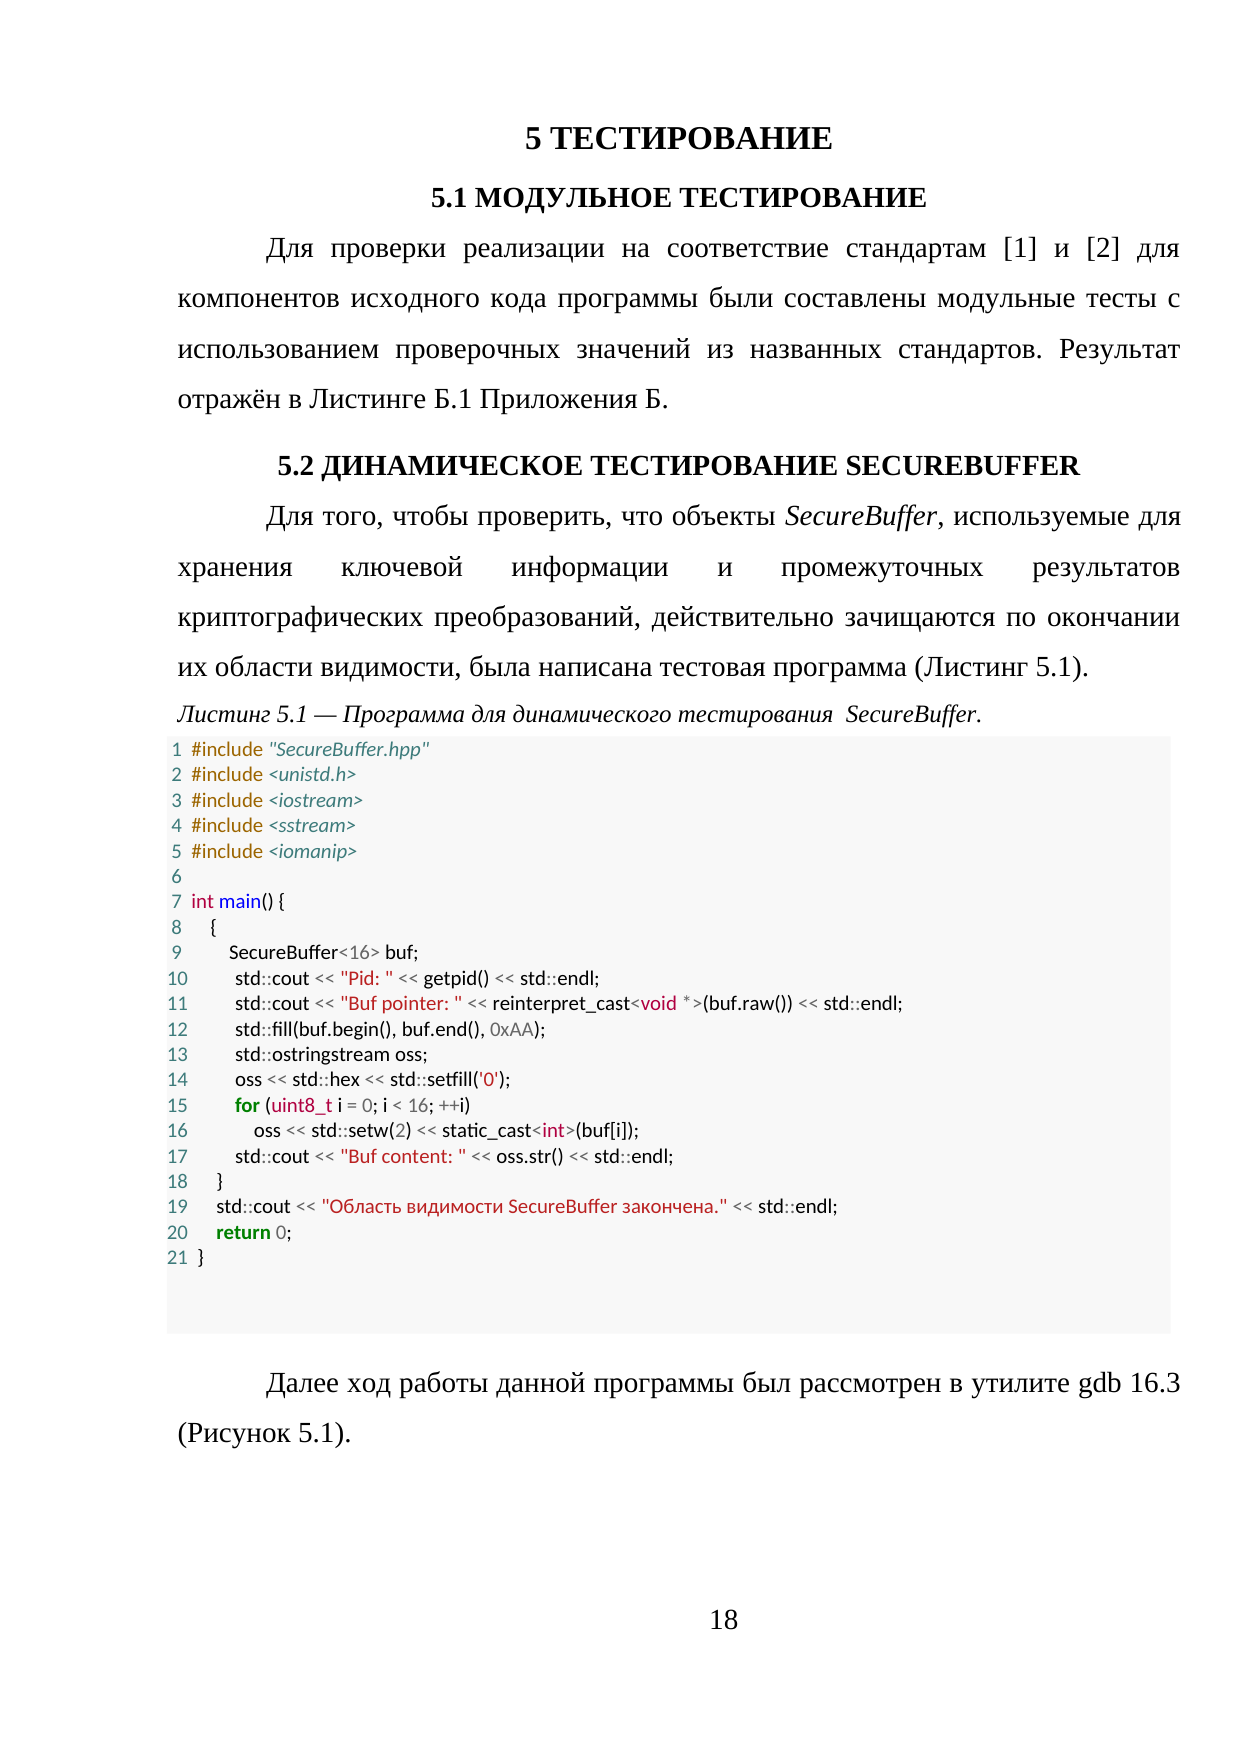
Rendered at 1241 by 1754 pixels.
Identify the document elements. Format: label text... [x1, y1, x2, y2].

text Для того, чтобы проверить, что объекты SecureBuffer, используемые для хранения ключевой информации и промежуточных результатов криптографических преобразований, действительно зачищаются по окончании их области видимости, была написана тестовая программа (Листинг 5.1). [177, 498, 1181, 683]
text Для проверки реализации на соответствие стандартам [1] и [2] для компонентов исходного кода программы были составлены модульные тесты с использованием проверочных значений из названных стандартов. Результат отражён в Листинге Б.1 Приложения Б. [177, 230, 1181, 414]
text Листинг 5.1 — Программа для динамического тестирования SecureBuffer. [177, 699, 1181, 728]
text Далее ход работы данной программы был рассмотрен в утилите gdb 16.3 (Рисунок 5.1). [177, 743, 1181, 1449]
subtitle 5.1 МОДУЛЬНОЕ ТЕСТИРОВАНИЕ [177, 180, 1181, 213]
subtitle 5 ТЕСТИРОВАНИЕ [177, 118, 1181, 156]
subtitle 5.2 ДИНАМИЧЕСКОЕ ТЕСТИРОВАНИЕ SECUREBUFFER [177, 448, 1181, 482]
